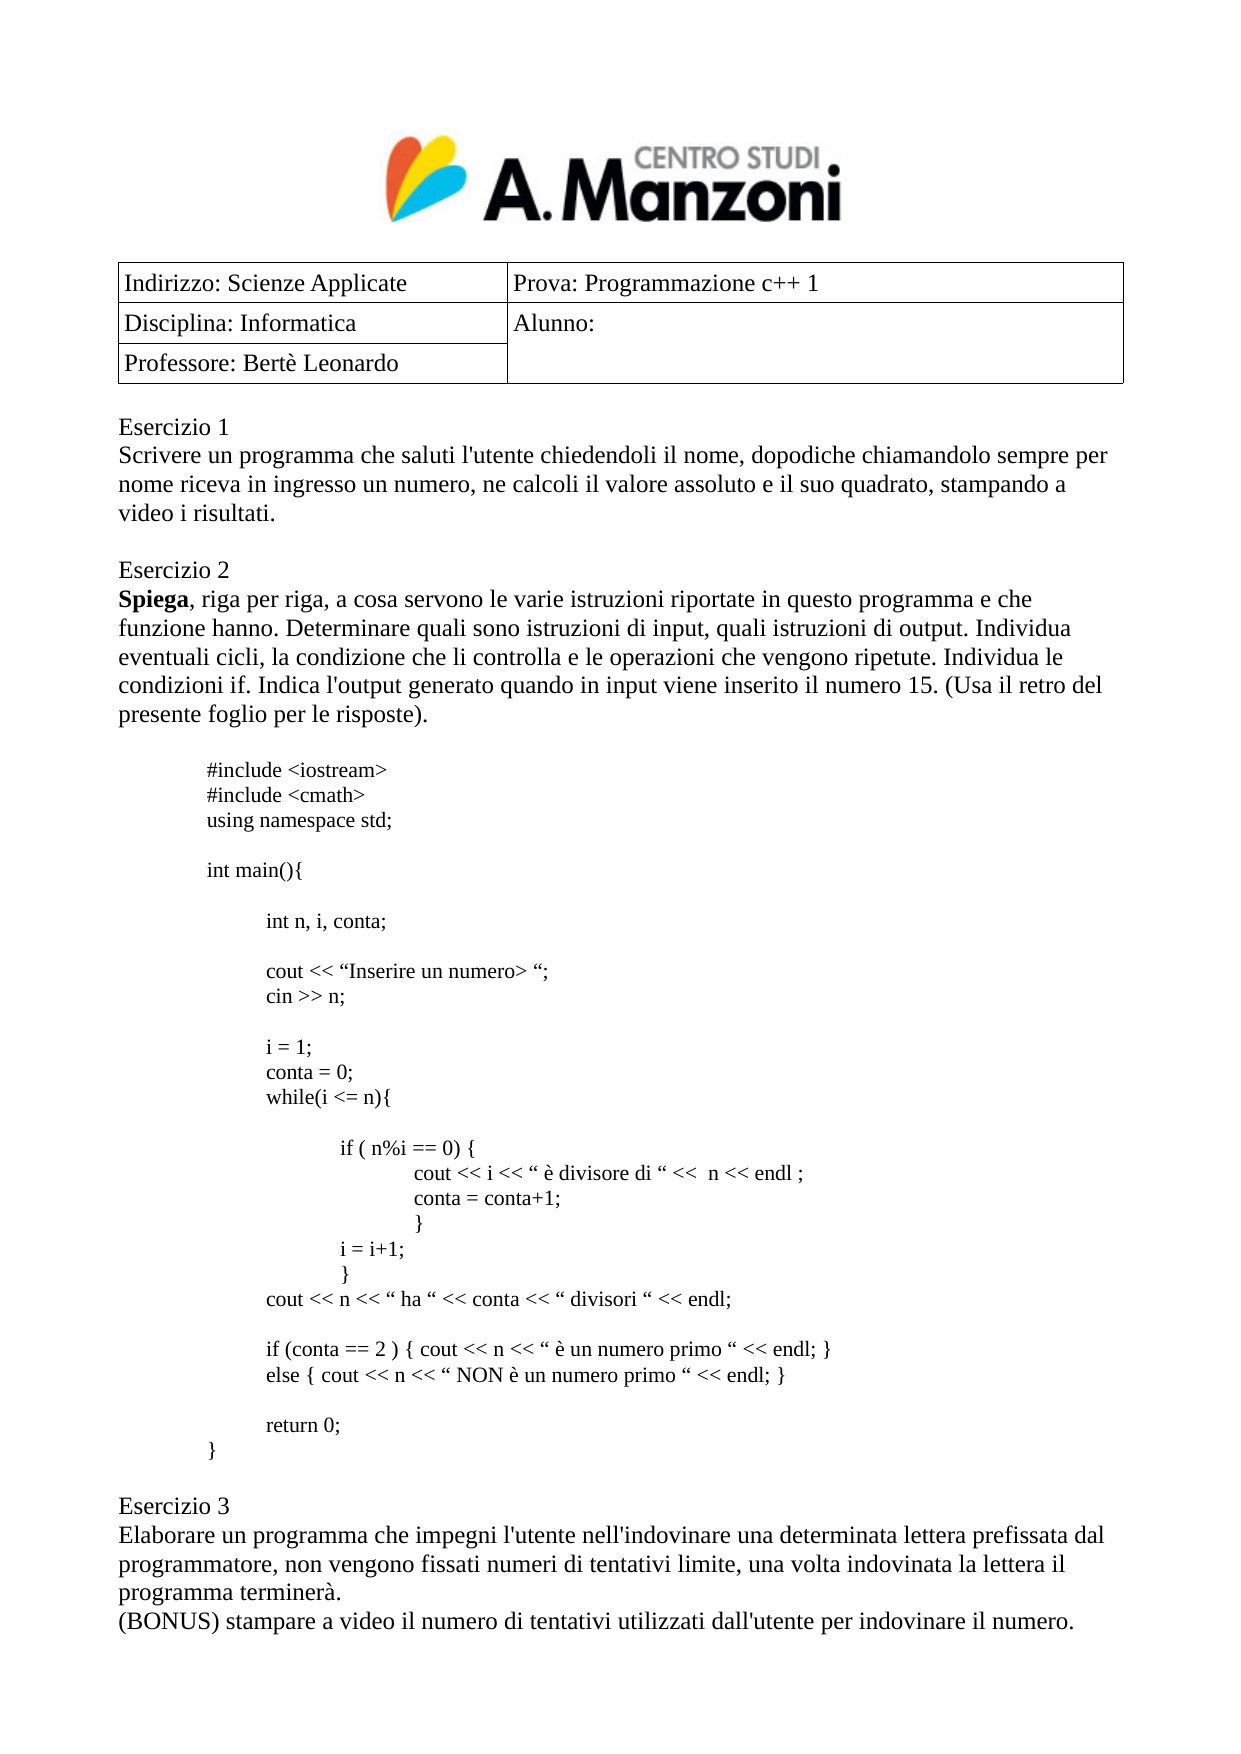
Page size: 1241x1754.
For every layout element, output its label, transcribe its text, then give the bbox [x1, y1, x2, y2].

text conta = conta+1; [118, 1185, 1122, 1210]
text } [118, 1437, 1122, 1462]
text int main(){ [118, 857, 1122, 883]
text #include <iostream> [118, 757, 1122, 782]
text return 0; [118, 1412, 1122, 1437]
text Elaborare un programma che impegni l'utente nell'indovinare una determinata lettera prefissata dal programmatore, non vengono fissati numeri di tentativi limite, una volta indovinata la lettera il programma terminerà. (BONUS) stampare a video il numero di tentativi utilizzati dall'utente per indovinare il numero. [118, 1520, 1122, 1635]
text Spiega, riga per riga, a cosa servono le varie istruzioni riportate in questo programma e che funzione hanno. Determinare quali sono istruzioni di input, quali istruzioni di output. Individua eventuali cicli, la condizione che li controlla e le operazioni che vengono ripetute. Individua le condizioni if. Indica l'output generato quando in input viene inserito il numero 15. (Usa il retro del presente foglio per le risposte). [118, 584, 1122, 728]
text if ( n%i == 0) { [118, 1135, 1122, 1160]
text while(i <= n){ [118, 1084, 1122, 1109]
text Esercizio 1 [118, 384, 1122, 440]
table_header Indirizzo: Scienze Applicate [119, 263, 507, 302]
table_cell Disciplina: Informatica [119, 303, 507, 342]
table_cell Professore: Bertè Leonardo [119, 344, 507, 383]
text cout << “Inserire un numero> “; [118, 958, 1122, 983]
text conta = 0; [118, 1059, 1122, 1084]
text i = i+1; [118, 1236, 1122, 1261]
text cout << n << “ ha “ << conta << “ divisori “ << endl; [118, 1286, 1122, 1311]
text int n, i, conta; [118, 908, 1122, 933]
text i = 1; [118, 1034, 1122, 1059]
text Scrivere un programma che saluti l'utente chiedendoli il nome, dopodiche chiamandolo sempre per nome riceva in ingresso un numero, ne calcoli il valore assoluto e il suo quadrato, stampando a video i risultati. [118, 440, 1122, 527]
text #include <cmath> [118, 782, 1122, 807]
text if (conta == 2 ) { cout << n << “ è un numero primo “ << endl; } [118, 1336, 1122, 1362]
text Esercizio 2 [118, 555, 1122, 584]
table_header Prova: Programmazione c++ 1 [508, 263, 1123, 302]
picture [367, 118, 873, 235]
text using namespace std; [118, 807, 1122, 832]
text else { cout << n << “ NON è un numero primo “ << endl; } [118, 1362, 1122, 1387]
text cin >> n; [118, 983, 1122, 1009]
text Esercizio 3 [118, 1462, 1122, 1520]
text } [118, 1210, 1122, 1236]
text cout << i << “ è divisore di “ << n << endl ; [118, 1160, 1122, 1185]
text } [118, 1261, 1122, 1286]
table_cell Alunno: [508, 303, 1123, 383]
